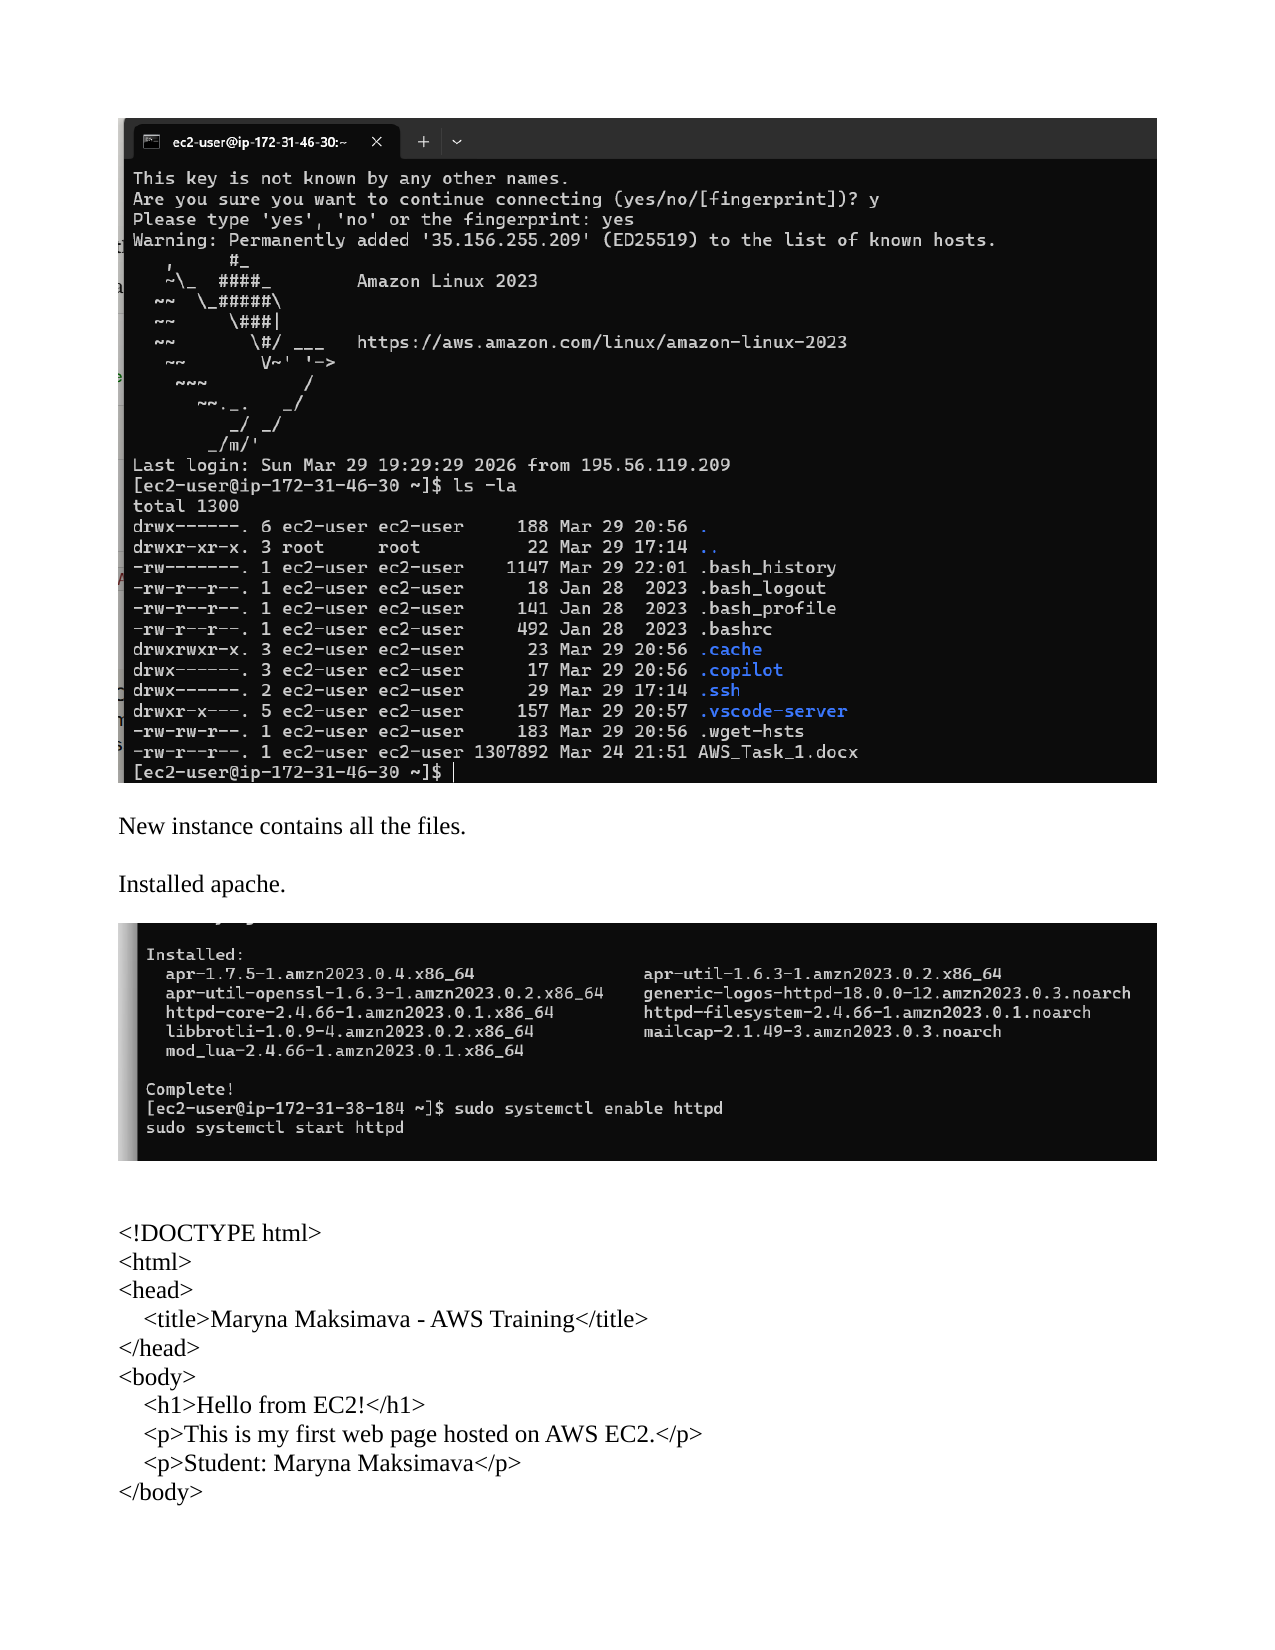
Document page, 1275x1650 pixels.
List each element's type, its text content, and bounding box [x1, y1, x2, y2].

text Installed apache. [118, 869, 1157, 897]
text <h1>Hello from EC2!</h1> [118, 1390, 1157, 1419]
text <p>This is my first web page hosted on AWS EC2.</p> [118, 1419, 1157, 1448]
text <head> [118, 1275, 1157, 1304]
text New instance contains all the files. [118, 811, 1157, 840]
text <p>Student: Maryna Maksimava</p> [118, 1448, 1157, 1477]
picture [118, 923, 1157, 1161]
picture [118, 118, 1157, 783]
text <html> [118, 1247, 1157, 1275]
text </head> [118, 1333, 1157, 1362]
text </body> [118, 1477, 1157, 1505]
text <!DOCTYPE html> [118, 1218, 1157, 1247]
text <title>Maryna Maksimava - AWS Training</title> [118, 1304, 1157, 1333]
text <body> [118, 1362, 1157, 1390]
